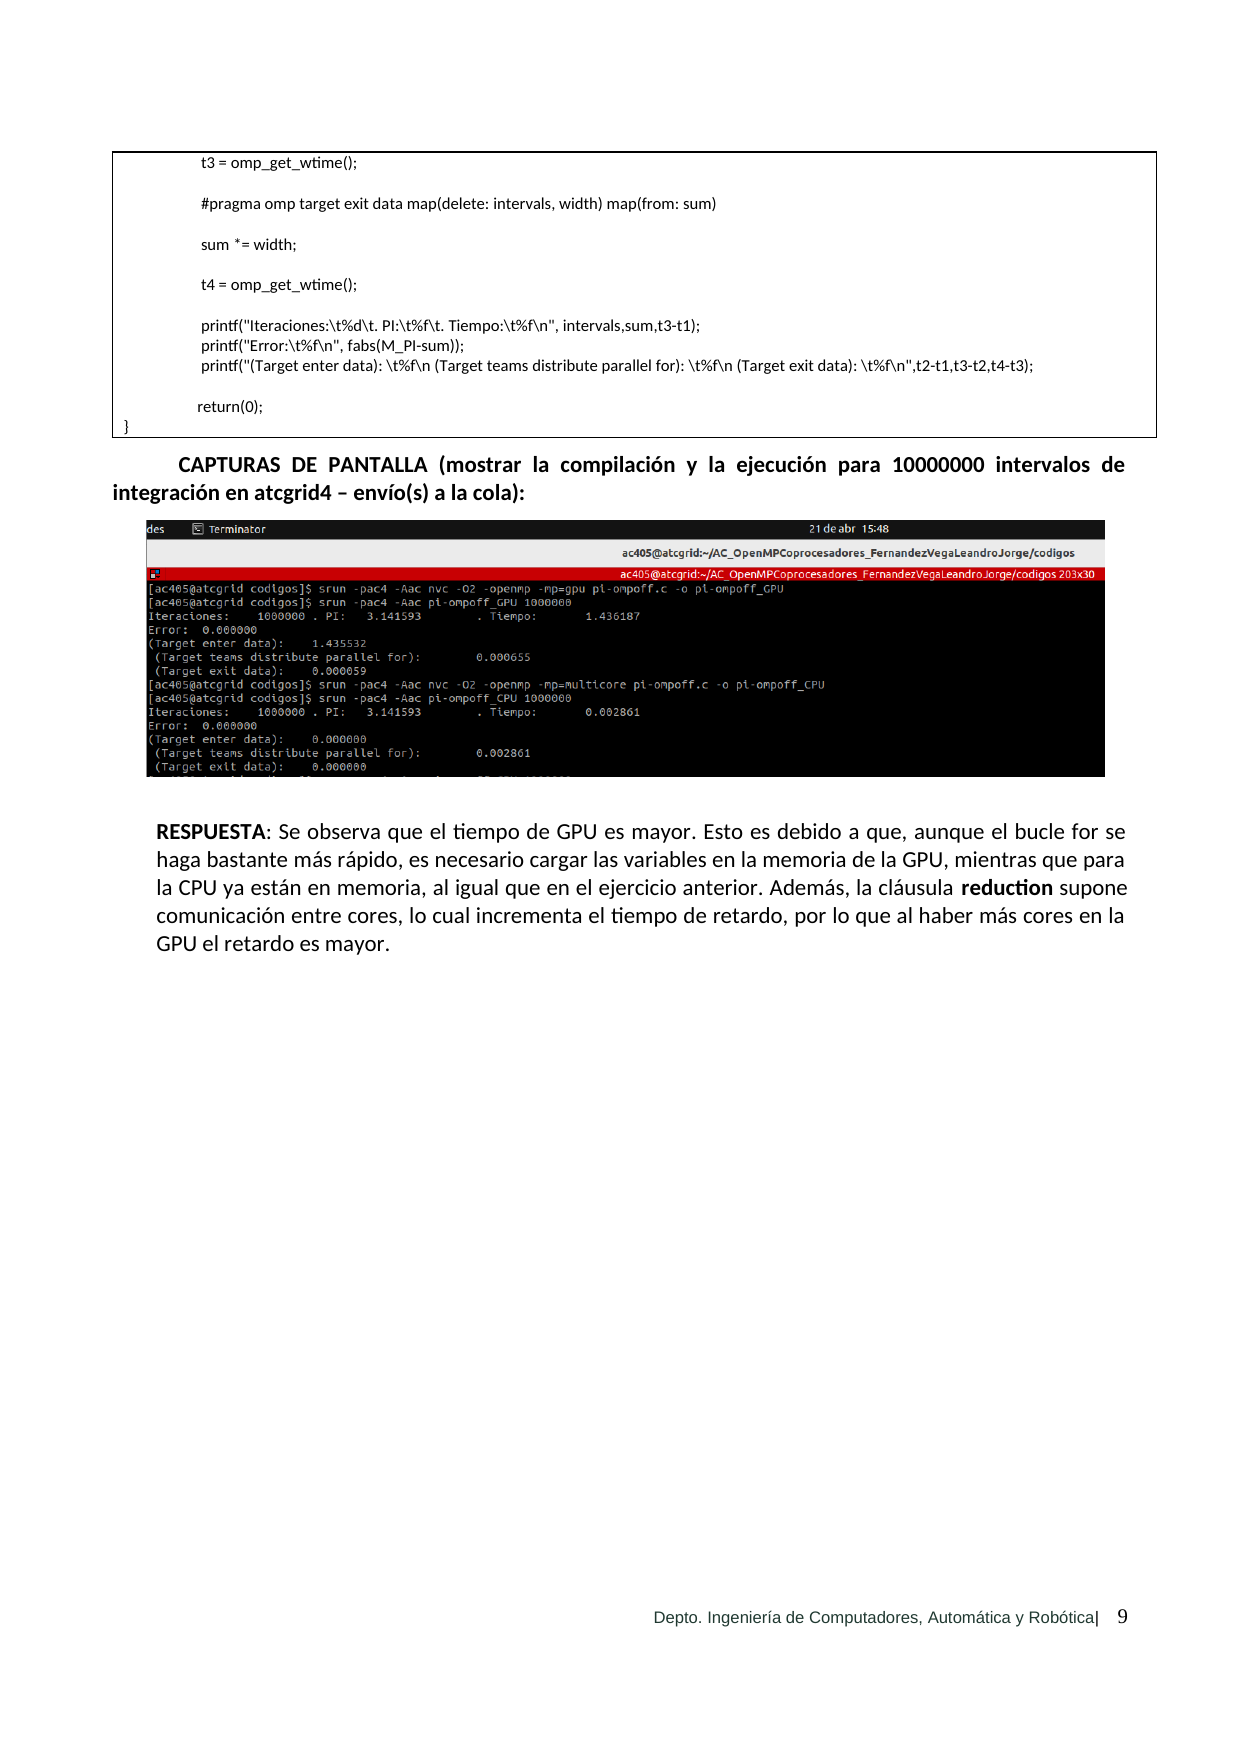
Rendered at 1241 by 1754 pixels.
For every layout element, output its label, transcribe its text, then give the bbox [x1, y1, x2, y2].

list CAPTURAS DE PANTALLA (mostrar la compilación y la ejecución para 10000000 intervalos de integración en atcgrid4 – envío(s) a la cola): [112, 450, 1128, 506]
list RESPUESTA: Se observa que el tiempo de GPU es mayor. Esto es debido a que, aunque el bucle for se haga bastante más rápido, es necesario cargar las variables en la memoria de la GPU, mientras que para la CPU ya están en memoria, al igual que en el ejercicio anterior. Además, la cláusula reduction supone comunicación entre cores, lo cual incrementa el tiempo de retardo, por lo que al haber más cores en la GPU el retardo es mayor. [156, 817, 1128, 957]
